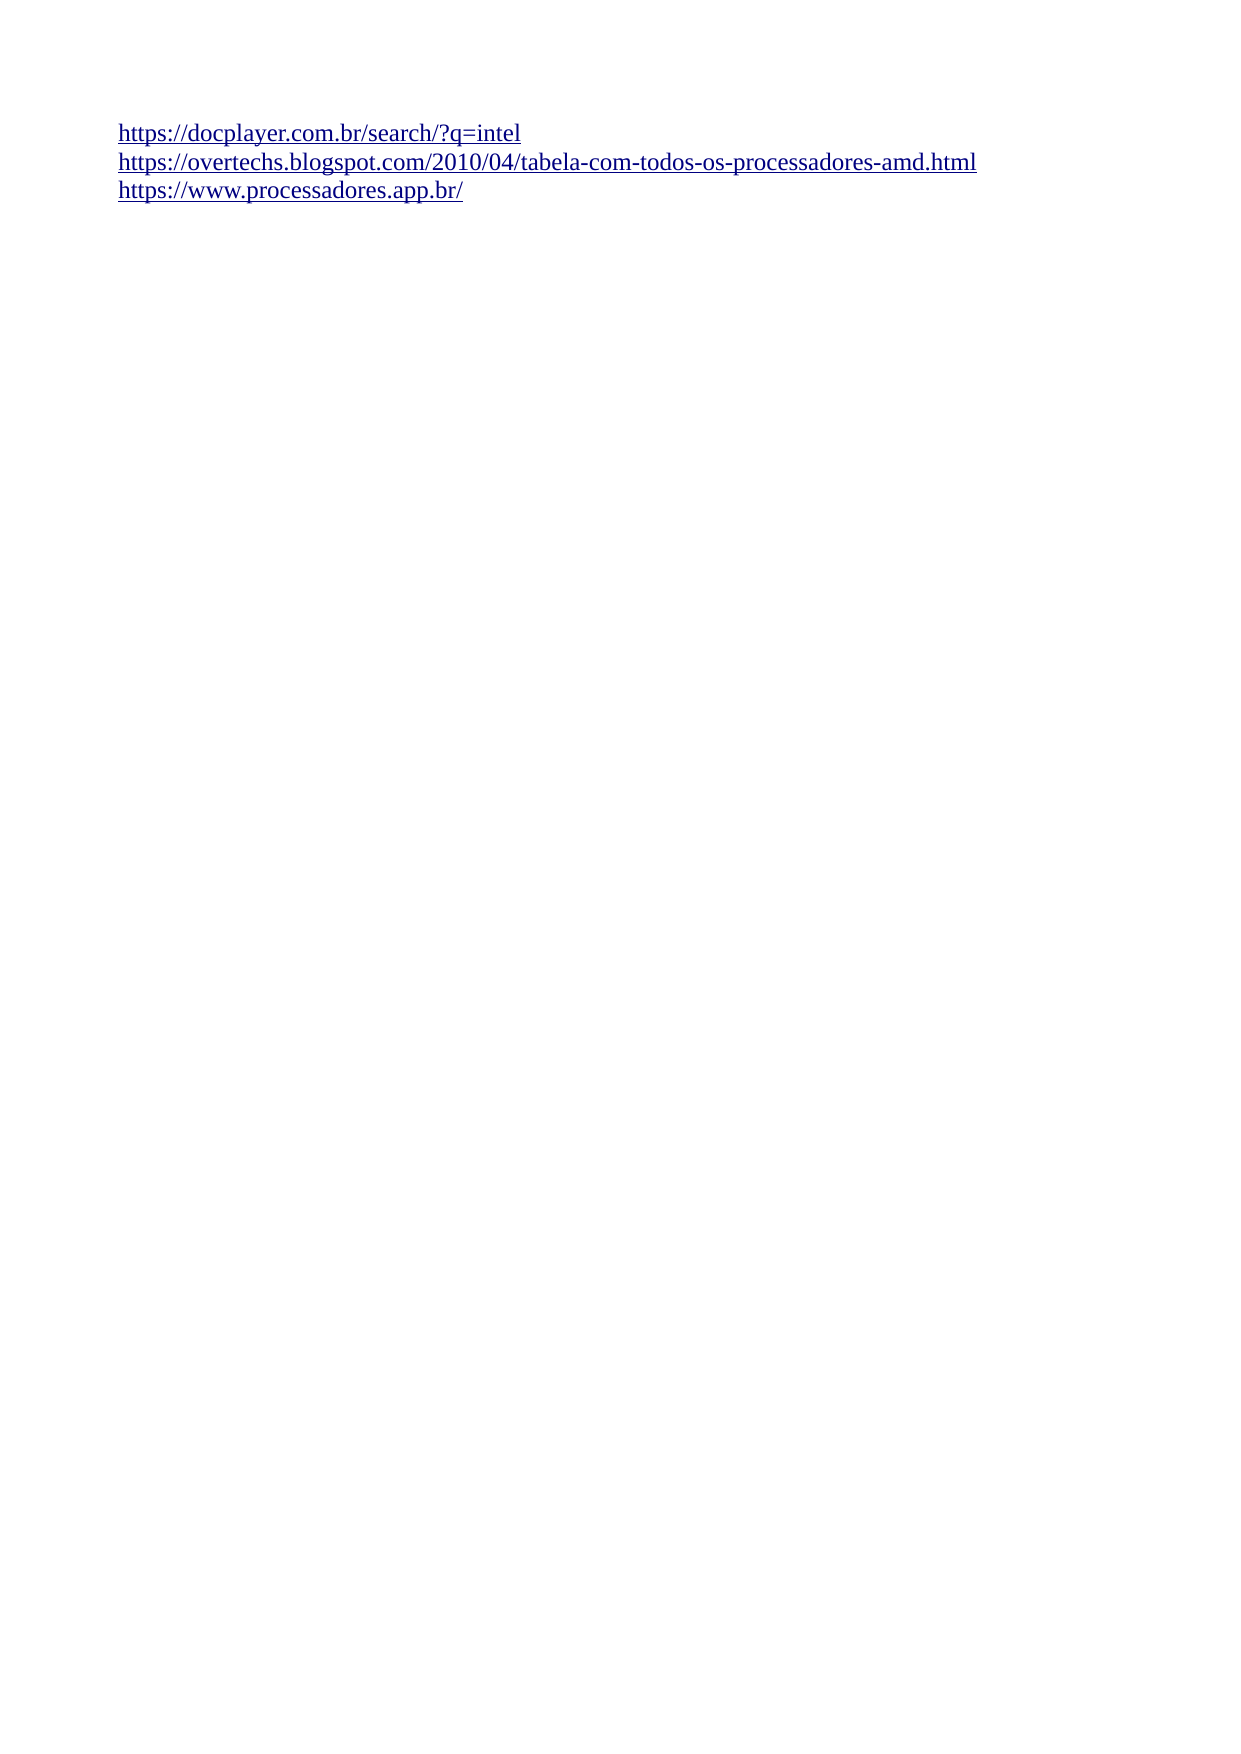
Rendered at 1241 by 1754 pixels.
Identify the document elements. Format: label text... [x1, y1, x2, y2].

text https://overtechs.blogspot.com/2010/04/tabela-com-todos-os-processadores-amd.html [118, 147, 1122, 176]
text https://www.processadores.app.br/ [118, 176, 1122, 204]
text https://docplayer.com.br/search/?q=intel [118, 118, 1122, 147]
